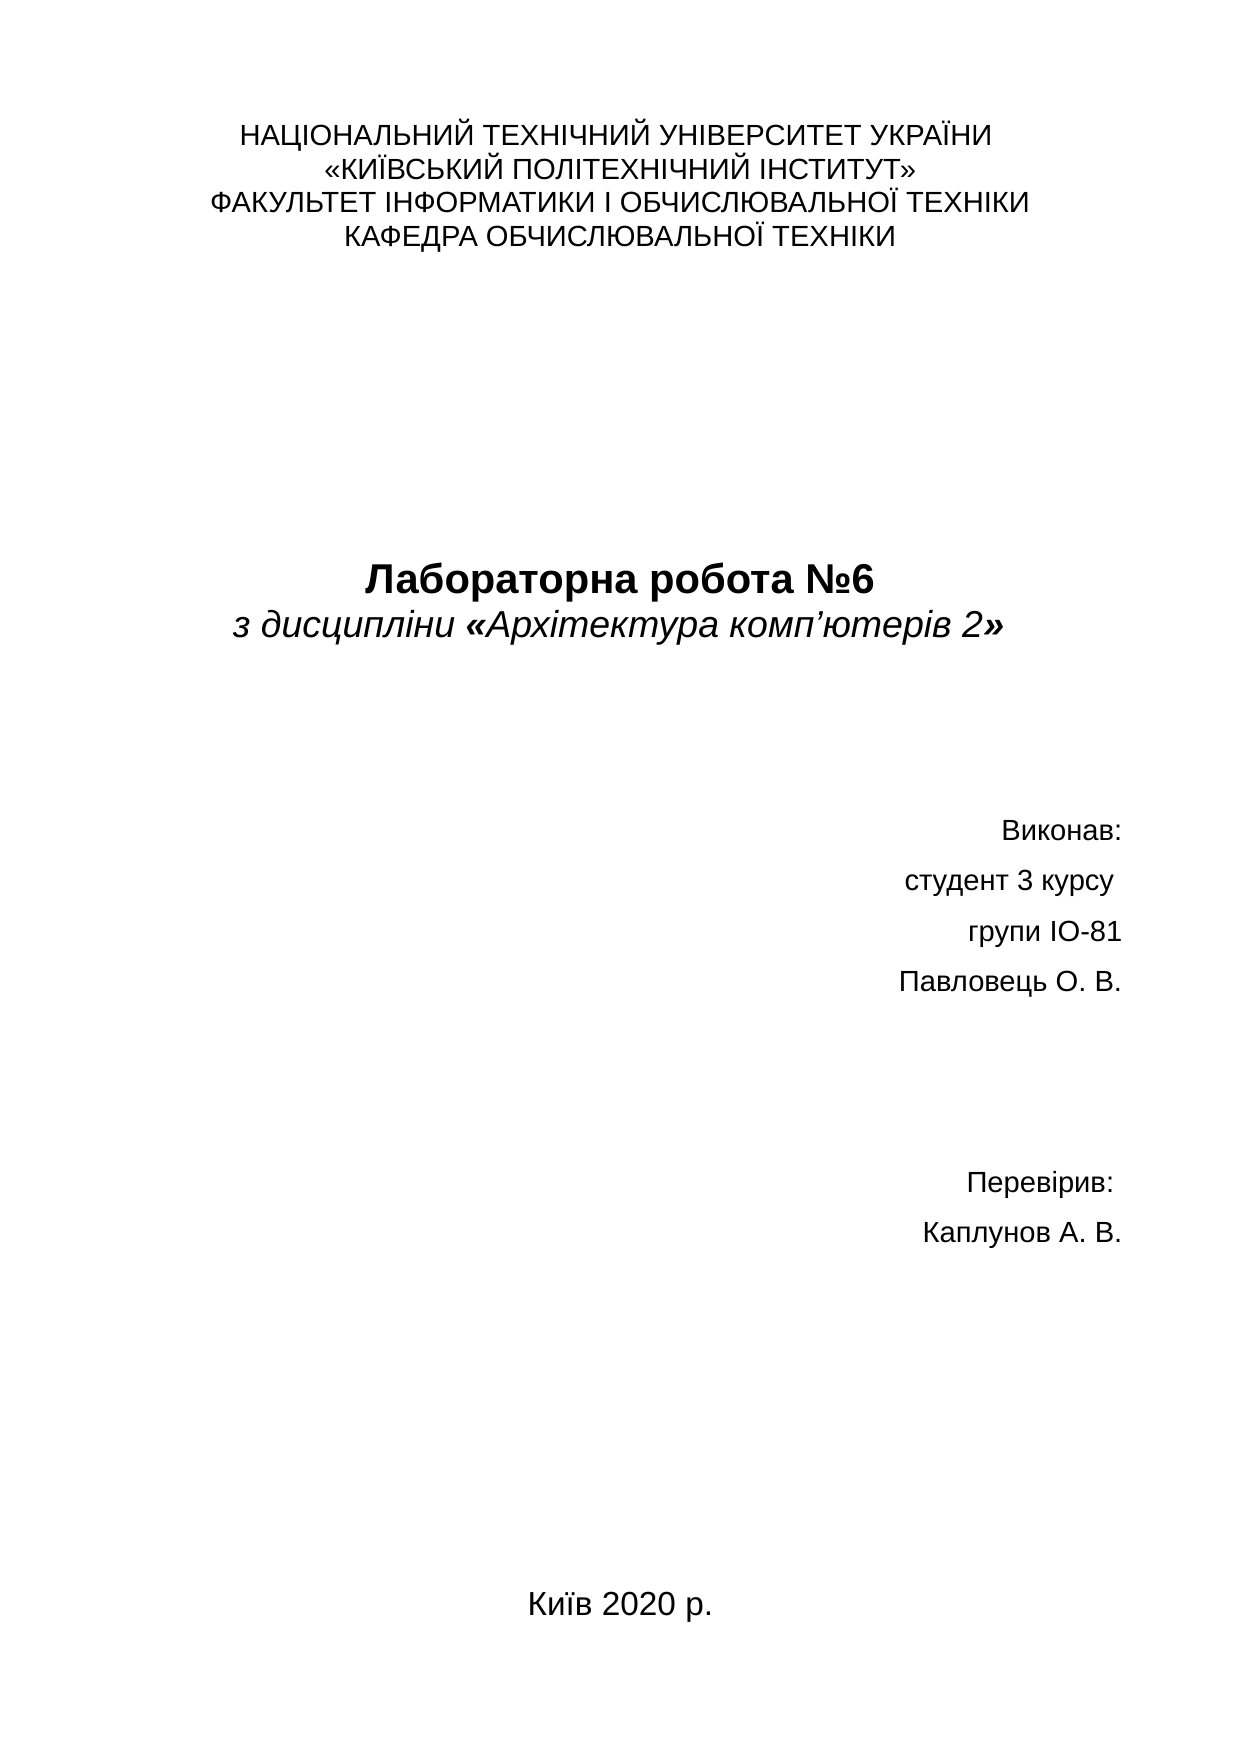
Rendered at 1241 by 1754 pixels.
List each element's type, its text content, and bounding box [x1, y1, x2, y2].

text Перевірив: [118, 1165, 1122, 1199]
text Каплунов А. В. [118, 1215, 1122, 1249]
text ФАКУЛЬТЕТ ІНФОРМАТИКИ І ОБЧИСЛЮВАЛЬНОЇ ТЕХНІКИ [118, 185, 1122, 219]
text Лабораторна робота №6 [118, 554, 1122, 602]
text з дисципліни «Архітектура комп’ютерів 2» [118, 602, 1122, 645]
text групи ІО-81 [118, 913, 1122, 947]
text НАЦІОНАЛЬНИЙ ТЕХНІЧНИЙ УНІВЕРСИТЕТ УКРАЇНИ [118, 118, 1122, 152]
text «КИЇВСЬКИЙ ПОЛІТЕХНІЧНИЙ ІНСТИТУТ» [118, 152, 1122, 185]
text КАФЕДРА ОБЧИСЛЮВАЛЬНОЇ ТЕХНІКИ [118, 219, 1122, 252]
text Виконав: [118, 813, 1122, 846]
text Київ 2020 р. [118, 1584, 1122, 1623]
text студент 3 курсу [118, 863, 1122, 897]
text Павловець О. В. [118, 964, 1122, 997]
